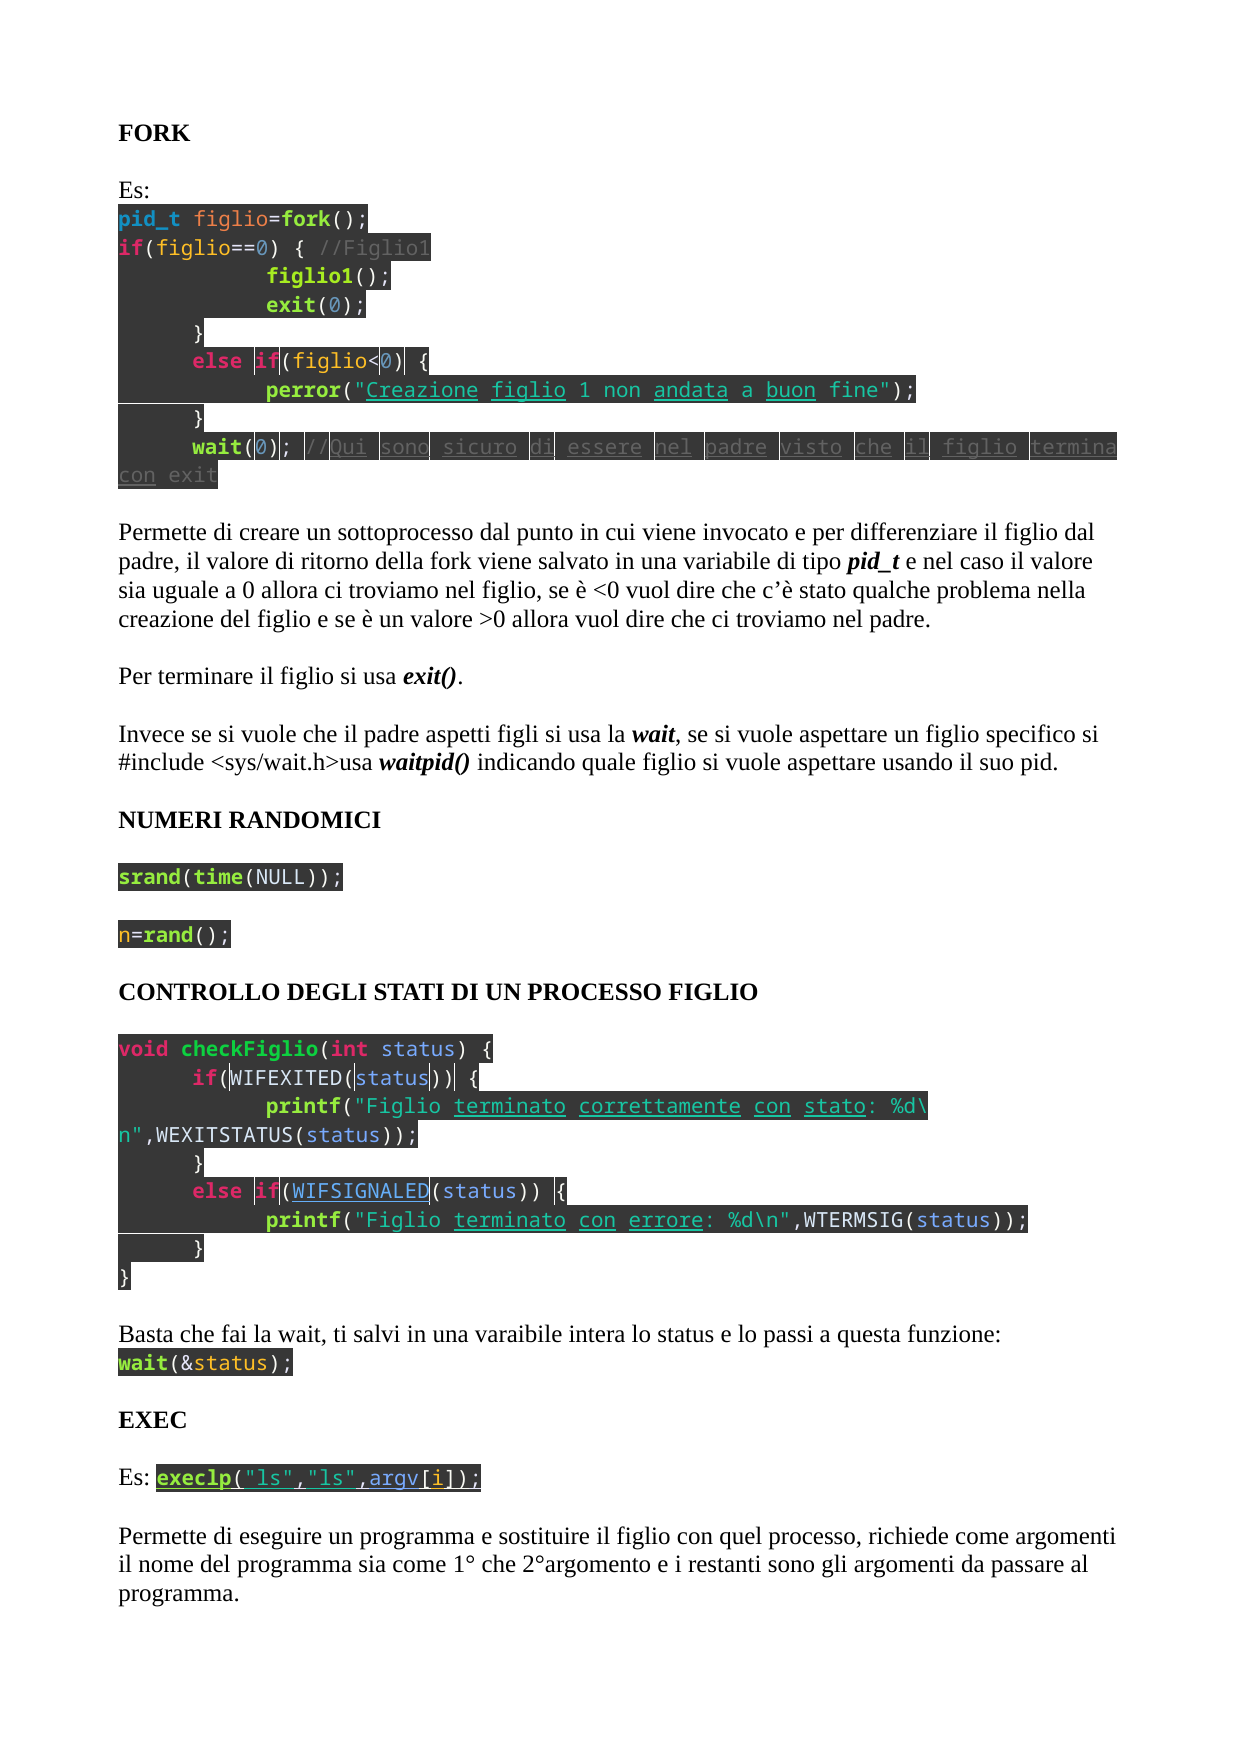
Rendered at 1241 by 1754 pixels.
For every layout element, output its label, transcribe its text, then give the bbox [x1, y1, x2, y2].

text #include <sys/wait.h>usa waitpid() indicando quale figlio si vuole aspettare usando il suo pid. [118, 747, 1122, 776]
text srand(time(NULL)); [118, 862, 1122, 891]
text Permette di eseguire un programma e sostituire il figlio con quel processo, richiede come argomenti il nome del programma sia come 1° che 2°argomento e i restanti sono gli argomenti da passare al programma. [118, 1521, 1122, 1607]
text else if(WIFSIGNALED(status)) { [118, 1177, 1122, 1205]
text Per terminare il figlio si usa exit(). [118, 661, 1122, 690]
text CONTROLLO DEGLI STATI DI UN PROCESSO FIGLIO [118, 977, 1122, 1006]
text Es: [118, 176, 1122, 204]
text } [118, 403, 1122, 432]
text printf("Figlio terminato correttamente con stato: %d\n",WEXITSTATUS(status)); [118, 1091, 1122, 1148]
text wait(0); //Qui sono sicuro di essere nel padre visto che il figlio termina con exit [118, 432, 1122, 489]
text } [118, 1233, 1122, 1262]
text } [118, 1262, 1122, 1290]
text Es: execlp("ls","ls",argv[i]); [118, 1462, 1122, 1492]
text pid_t figlio=fork(); [118, 204, 1122, 233]
text } [118, 318, 1122, 347]
text printf("Figlio terminato con errore: %d\n",WTERMSIG(status)); [118, 1205, 1122, 1233]
text exit(0); [118, 290, 1122, 318]
text n=rand(); [118, 920, 1122, 948]
text void checkFiglio(int status) { [118, 1034, 1122, 1063]
text Invece se si vuole che il padre aspetti figli si usa la wait, se si vuole aspettare un figlio specifico si [118, 719, 1122, 747]
text } [118, 1148, 1122, 1177]
text FORK [118, 118, 1122, 147]
text NUMERI RANDOMICI [118, 805, 1122, 834]
text Permette di creare un sottoprocesso dal punto in cui viene invocato e per differenziare il figlio dal padre, il valore di ritorno della fork viene salvato in una variabile di tipo pid_t e nel caso il valore sia uguale a 0 allora ci troviamo nel figlio, se è <0 vuol dire che c’è stato qualche problema nella creazione del figlio e se è un valore >0 allora vuol dire che ci troviamo nel padre. [118, 517, 1122, 632]
text perror("Creazione figlio 1 non andata a buon fine"); [118, 375, 1122, 403]
text if(figlio==0) { //Figlio1 [118, 233, 1122, 261]
text else if(figlio<0) { [118, 347, 1122, 375]
text figlio1(); [118, 261, 1122, 290]
text EXEC [118, 1405, 1122, 1434]
text if(WIFEXITED(status)) { [118, 1063, 1122, 1091]
text Basta che fai la wait, ti salvi in una varaibile intera lo status e lo passi a questa funzione: wait(&status); [118, 1319, 1122, 1376]
